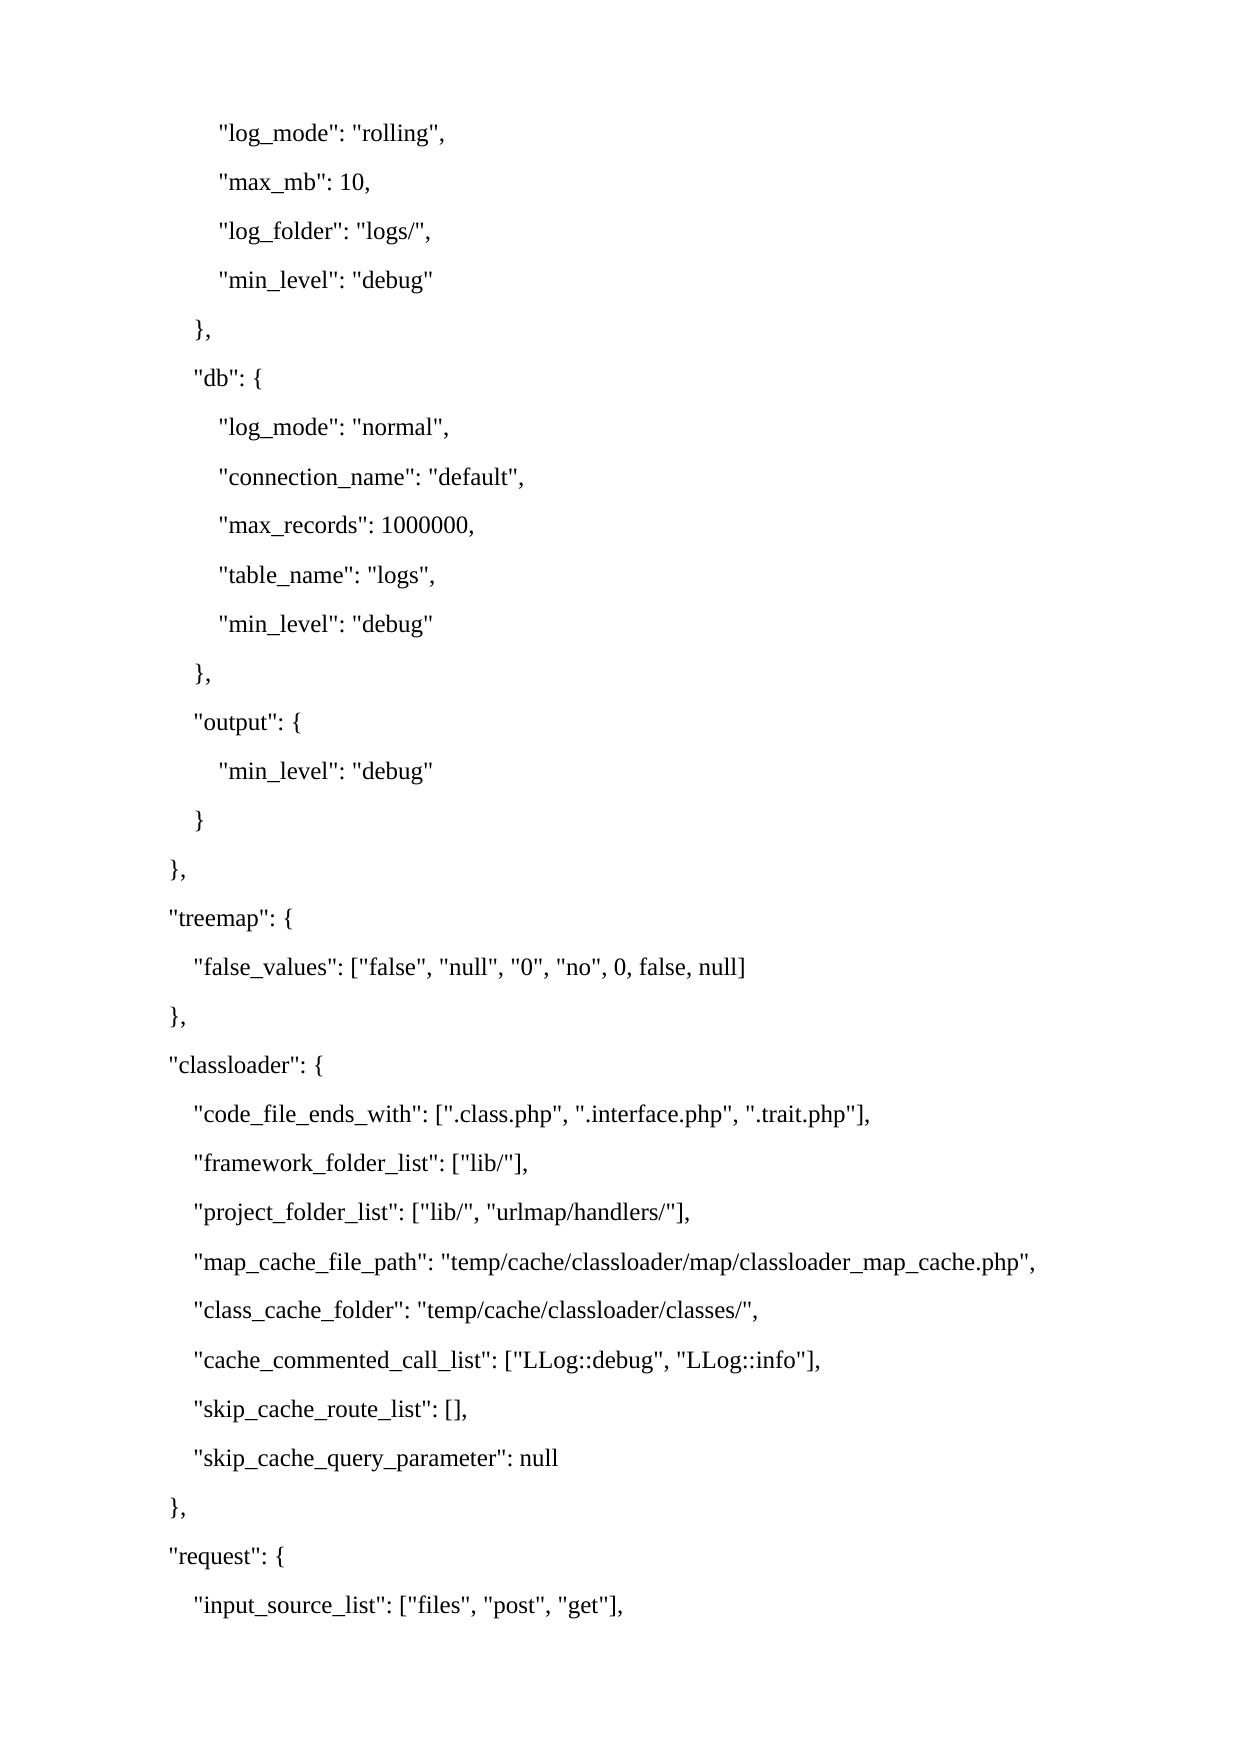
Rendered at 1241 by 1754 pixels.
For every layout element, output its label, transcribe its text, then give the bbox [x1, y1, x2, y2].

text }, [118, 658, 1122, 687]
text "skip_cache_route_list": [], [118, 1394, 1122, 1422]
text "skip_cache_query_parameter": null [118, 1443, 1122, 1472]
text "db": { [118, 363, 1122, 392]
text "input_source_list": ["files", "post", "get"], [118, 1590, 1122, 1619]
text "min_level": "debug" [118, 756, 1122, 785]
text "class_cache_folder": "temp/cache/classloader/classes/", [118, 1296, 1122, 1324]
text "connection_name": "default", [118, 462, 1122, 490]
text "log_mode": "rolling", [118, 118, 1122, 147]
text }, [118, 1492, 1122, 1521]
text "min_level": "debug" [118, 265, 1122, 294]
text "max_records": 1000000, [118, 511, 1122, 539]
text "framework_folder_list": ["lib/"], [118, 1148, 1122, 1177]
text } [118, 805, 1122, 834]
text "log_mode": "normal", [118, 412, 1122, 441]
text "project_folder_list": ["lib/", "urlmap/handlers/"], [118, 1197, 1122, 1226]
text "classloader": { [118, 1050, 1122, 1079]
text "output": { [118, 707, 1122, 736]
text }, [118, 854, 1122, 883]
text }, [118, 1001, 1122, 1030]
text "table_name": "logs", [118, 560, 1122, 588]
text "cache_commented_call_list": ["LLog::debug", "LLog::info"], [118, 1345, 1122, 1373]
text "treemap": { [118, 903, 1122, 932]
text "max_mb": 10, [118, 167, 1122, 196]
text "request": { [118, 1541, 1122, 1570]
text "code_file_ends_with": [".class.php", ".interface.php", ".trait.php"], [118, 1099, 1122, 1128]
text "false_values": ["false", "null", "0", "no", 0, false, null] [118, 952, 1122, 981]
text "map_cache_file_path": "temp/cache/classloader/map/classloader_map_cache.php", [118, 1247, 1122, 1275]
text }, [118, 314, 1122, 343]
text "min_level": "debug" [118, 609, 1122, 637]
text "log_folder": "logs/", [118, 216, 1122, 245]
